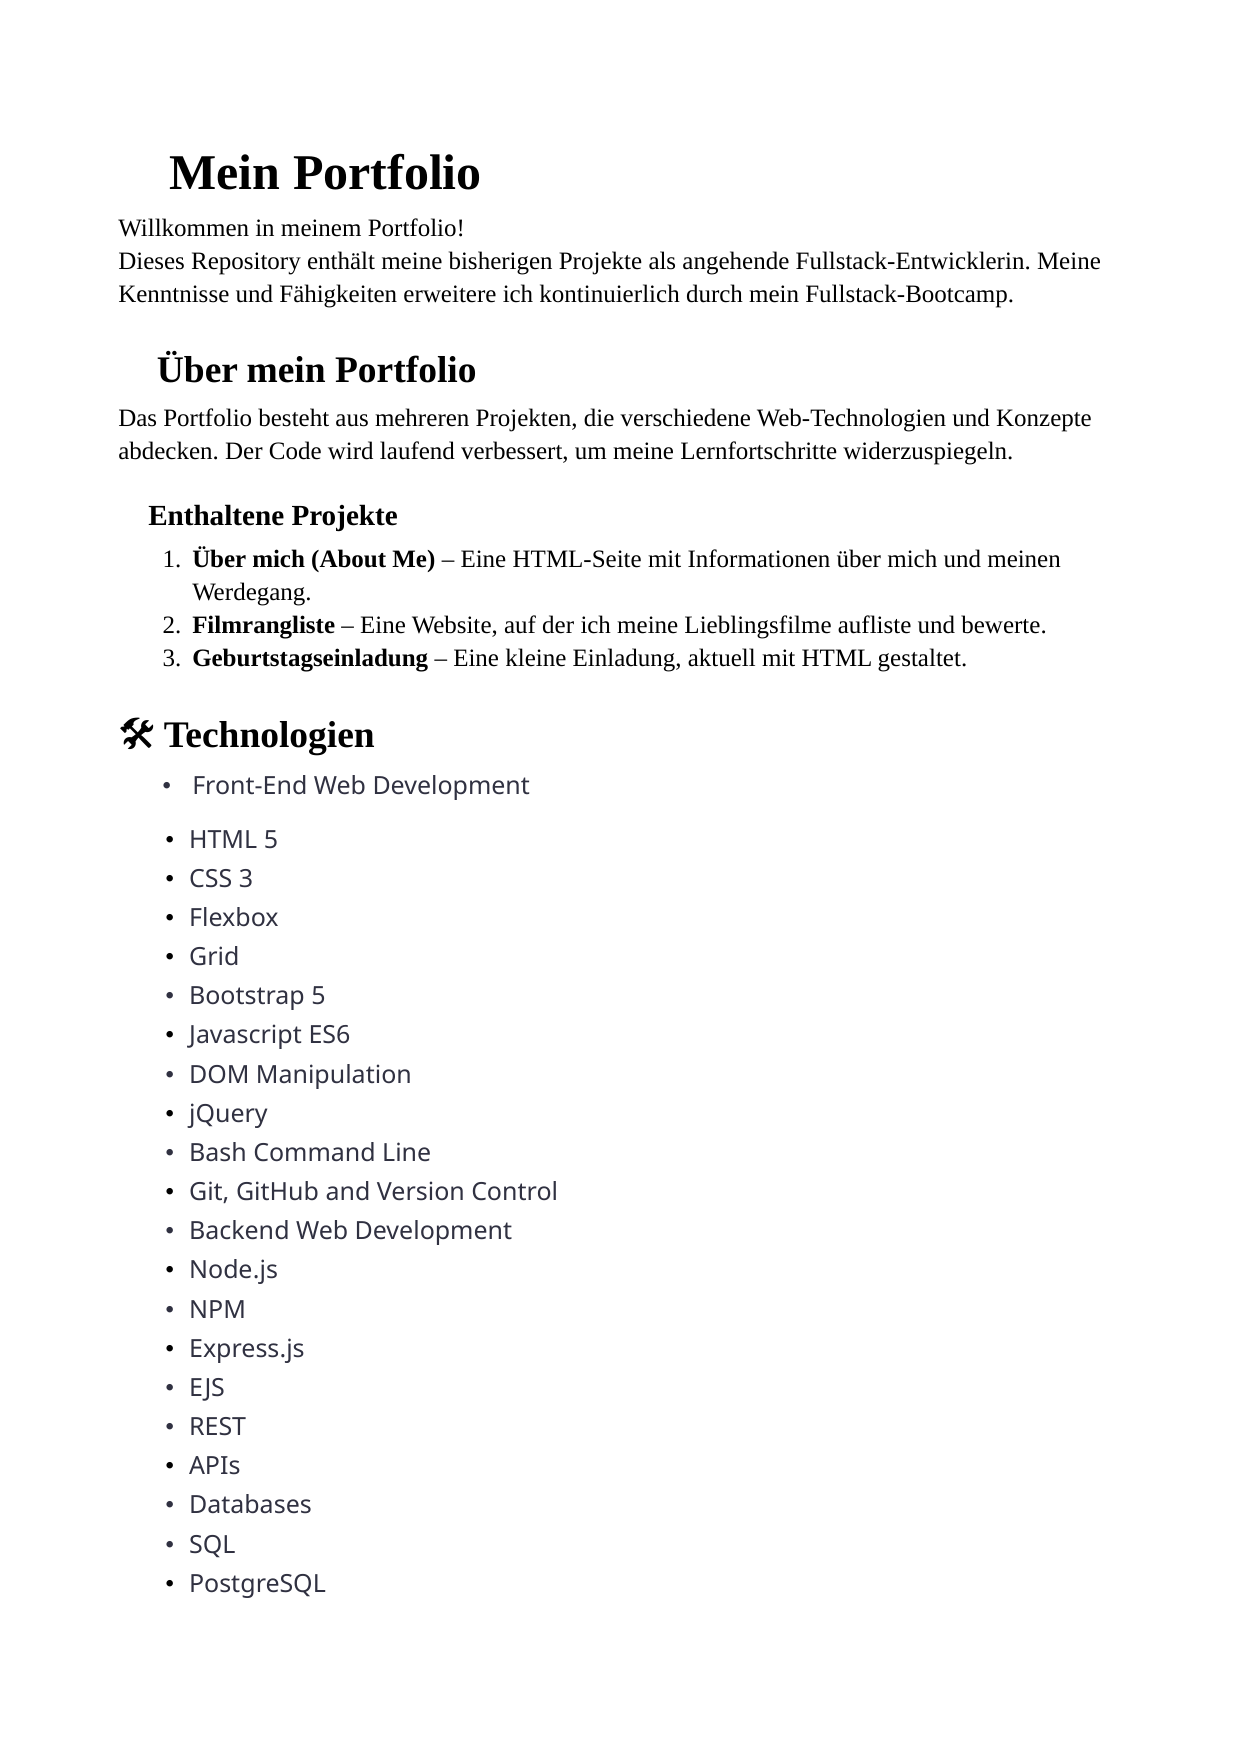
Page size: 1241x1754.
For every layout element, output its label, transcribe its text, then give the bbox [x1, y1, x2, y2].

list NPM [165, 1291, 1122, 1325]
list PostgreSQL [165, 1566, 1122, 1599]
list Express.js [165, 1331, 1122, 1364]
text Willkommen in meinem Portfolio! 🚀 Dieses Repository enthält meine bisherigen Projekte als angehende Fullstack-Entwicklerin. Meine Kenntnisse und Fähigkeiten erweitere ich kontinuierlich durch mein Fullstack-Bootcamp. [118, 213, 1122, 308]
subtitle 🌟 Mein Portfolio [118, 143, 1122, 201]
subtitle 📌 Über mein Portfolio [118, 348, 1122, 391]
text Das Portfolio besteht aus mehreren Projekten, die verschiedene Web-Technologien und Konzepte abdecken. Der Code wird laufend verbessert, um meine Lernfortschritte widerzuspiegeln. [118, 403, 1122, 465]
list HTML 5 [165, 821, 1122, 855]
list Grid [165, 939, 1122, 973]
list REST [165, 1409, 1122, 1443]
list Bootstrap 5 [165, 978, 1122, 1012]
list DOM Manipulation [165, 1056, 1122, 1090]
list APIs [165, 1448, 1122, 1482]
list CSS 3 [165, 861, 1122, 894]
subtitle 🛠️ Technologien [118, 712, 1122, 755]
list Node.js [165, 1252, 1122, 1286]
subtitle 🔹 Enthaltene Projekte [118, 498, 1122, 532]
list Javascript ES6 [165, 1017, 1122, 1051]
list Flexbox [165, 900, 1122, 934]
list Backend Web Development [165, 1213, 1122, 1247]
list Bash Command Line [165, 1135, 1122, 1169]
list Databases [165, 1487, 1122, 1521]
list Git, GitHub and Version Control [165, 1174, 1122, 1208]
list Über mich (About Me) – Eine HTML-Seite mit Informationen über mich und meinen Werdegang. [162, 544, 1122, 606]
list Geburtstagseinladung – Eine kleine Einladung, aktuell mit HTML gestaltet. [162, 643, 1122, 672]
list Filmrangliste – Eine Website, auf der ich meine Lieblingsfilme aufliste und bewerte. [162, 611, 1122, 639]
list SQL [165, 1526, 1122, 1560]
list Front-End Web Development [162, 768, 1122, 802]
list EJS [165, 1370, 1122, 1404]
list jQuery [165, 1096, 1122, 1129]
